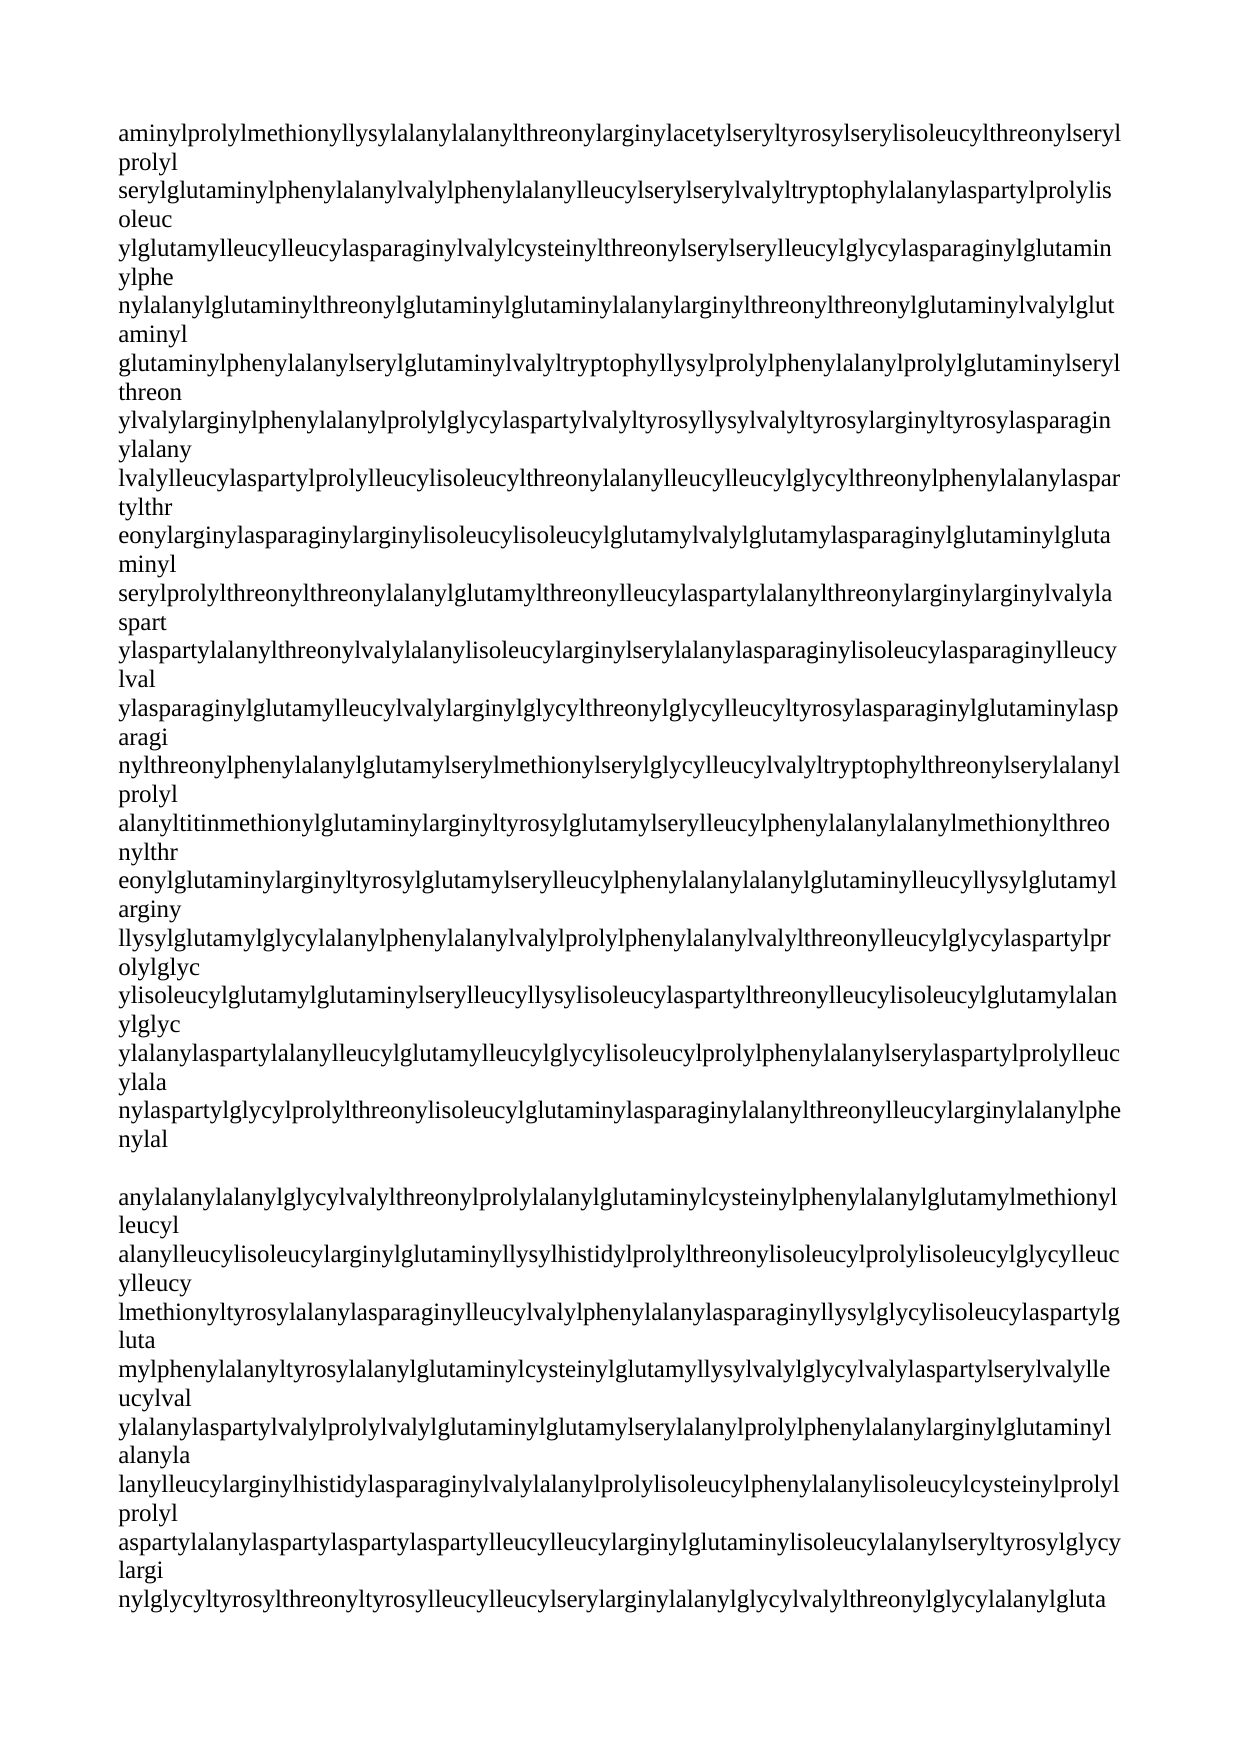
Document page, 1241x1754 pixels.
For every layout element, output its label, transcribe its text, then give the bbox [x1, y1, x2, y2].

text anylalanylalanylglycylvalylthreonylprolylalanylglutaminylcysteinylphenylalanylglutamylmethionylleucyl alanylleucylisoleucylarginylglutaminyllysylhistidylprolylthreonylisoleucylprolylisoleucylglycylleucylleucy lmethionyltyrosylalanylasparaginylleucylvalylphenylalanylasparaginyllysylglycylisoleucylaspartylgluta mylphenylalanyltyrosylalanylglutaminylcysteinylglutamyllysylvalylglycylvalylaspartylserylvalylleucylval ylalanylaspartylvalylprolylvalylglutaminylglutamylserylalanylprolylphenylalanylarginylglutaminylalanyla lanylleucylarginylhistidylasparaginylvalylalanylprolylisoleucylphenylalanylisoleucylcysteinylprolylprolyl aspartylalanylaspartylaspartylaspartylleucylleucylarginylglutaminylisoleucylalanylseryltyrosylglycylargi nylglycyltyrosylthreonyltyrosylleucylleucylserylarginylalanylglycylvalylthreonylglycylalanylgluta [118, 1153, 1122, 1613]
text aminylprolylmethionyllysylalanylalanylthreonylarginylacetylseryltyrosylserylisoleucylthreonylserylprolyl serylglutaminylphenylalanylvalylphenylalanylleucylserylserylvalyltryptophylalanylaspartylprolylisoleuc ylglutamylleucylleucylasparaginylvalylcysteinylthreonylserylserylleucylglycylasparaginylglutaminylphe nylalanylglutaminylthreonylglutaminylglutaminylalanylarginylthreonylthreonylglutaminylvalylglutaminyl glutaminylphenylalanylserylglutaminylvalyltryptophyllysylprolylphenylalanylprolylglutaminylserylthreon ylvalylarginylphenylalanylprolylglycylaspartylvalyltyrosyllysylvalyltyrosylarginyltyrosylasparaginylalany lvalylleucylaspartylprolylleucylisoleucylthreonylalanylleucylleucylglycylthreonylphenylalanylaspartylthr eonylarginylasparaginylarginylisoleucylisoleucylglutamylvalylglutamylasparaginylglutaminylglutaminyl serylprolylthreonylthreonylalanylglutamylthreonylleucylaspartylalanylthreonylarginylarginylvalylaspart ylaspartylalanylthreonylvalylalanylisoleucylarginylserylalanylasparaginylisoleucylasparaginylleucylval ylasparaginylglutamylleucylvalylarginylglycylthreonylglycylleucyltyrosylasparaginylglutaminylasparagi nylthreonylphenylalanylglutamylserylmethionylserylglycylleucylvalyltryptophylthreonylserylalanylprolyl alanyltitinmethionylglutaminylarginyltyrosylglutamylserylleucylphenylalanylalanylmethionylthreonylthr eonylglutaminylarginyltyrosylglutamylserylleucylphenylalanylalanylglutaminylleucyllysylglutamylarginy llysylglutamylglycylalanylphenylalanylvalylprolylphenylalanylvalylthreonylleucylglycylaspartylprolylglyc ylisoleucylglutamylglutaminylserylleucyllysylisoleucylaspartylthreonylleucylisoleucylglutamylalanylglyc ylalanylaspartylalanylleucylglutamylleucylglycylisoleucylprolylphenylalanylserylaspartylprolylleucylala nylaspartylglycylprolylthreonylisoleucylglutaminylasparaginylalanylthreonylleucylarginylalanylphenylal [118, 118, 1122, 1153]
